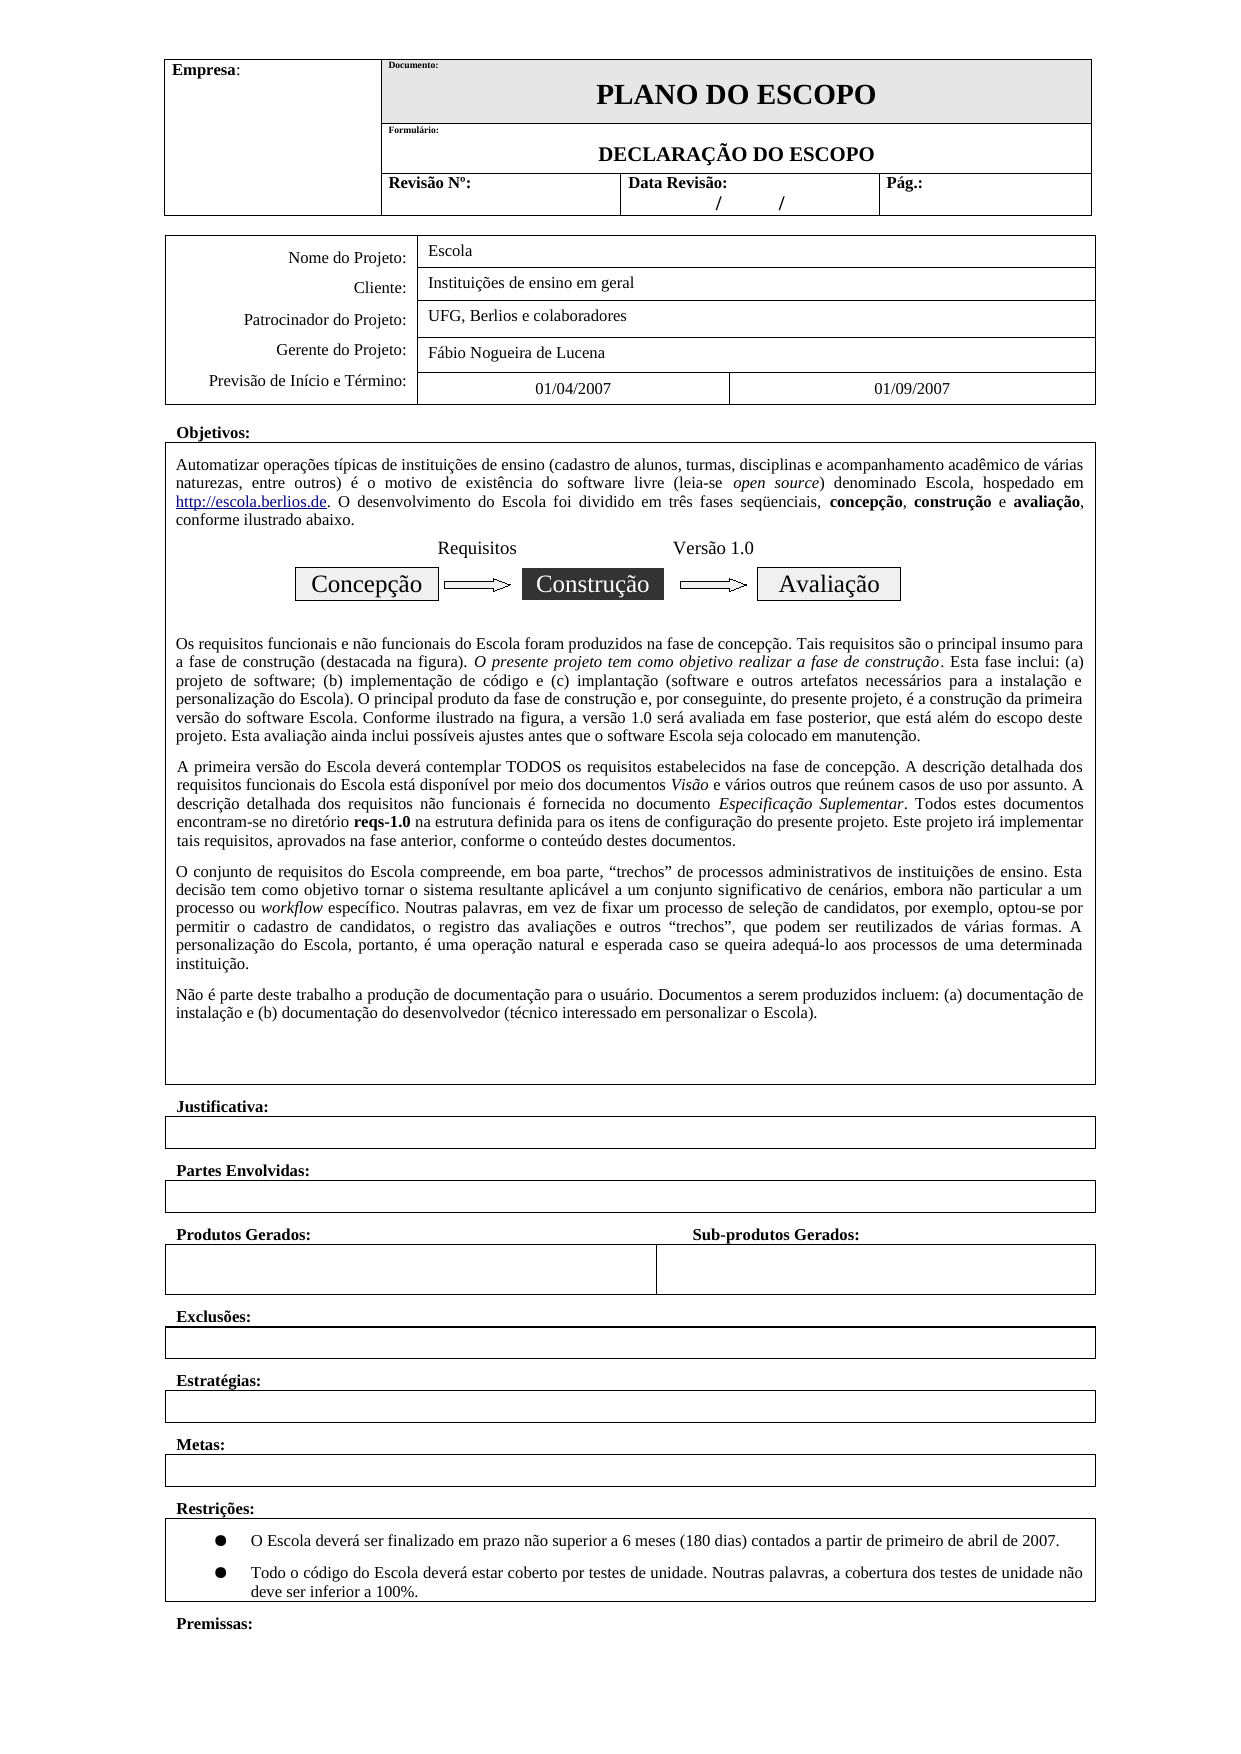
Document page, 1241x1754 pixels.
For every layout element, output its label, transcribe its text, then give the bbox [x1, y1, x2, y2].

text Exclusões: [176, 1308, 1063, 1326]
table_header [166, 1245, 656, 1294]
text Estratégias: [176, 1372, 1063, 1390]
table_cell UFG, Berlios e colaboradores [418, 301, 1095, 337]
table_cell Data Revisão: / / [621, 174, 879, 215]
table_header [657, 1245, 1095, 1294]
table_header Documento: PLANO DO ESCOPO [382, 60, 1091, 123]
table_header [166, 1181, 1095, 1212]
table_cell Pág.: [880, 174, 1091, 215]
table_cell 01/04/2007 [418, 373, 729, 404]
table_cell Formulário: DECLARAÇÃO DO ESCOPO [382, 124, 1091, 172]
table_header Nome do Projeto: Cliente: Patrocinador do Projeto: Gerente do Projeto: Previsão de Início e Término: [166, 236, 417, 404]
table_header Automatizar operações típicas de instituições de ensino (cadastro de alunos, turmas, disciplinas e acompanhamento acadêmico de várias naturezas, entre outros) é o motivo de existência do software livre (leia-se open source) denominado Escola, hospedado em http://escola.berlios.de. O desenvolvimento do Escola foi dividido em três fases seqüenciais, concepção, construção e avaliação, conforme ilustrado abaixo. Os requisitos funcionais e não funcionais do Escola foram produzidos na fase de concepção. Tais requisitos são o principal insumo para a fase de construção (destacada na figura). O presente projeto tem como objetivo realizar a fase de construção. Esta fase inclui: (a) projeto de software; (b) implementação de código e (c) implantação (software e outros artefatos necessários para a instalação e personalização do Escola). O principal produto da fase de construção e, por conseguinte, do presente projeto, é a construção da primeira versão do software Escola. Conforme ilustrado na figura, a versão 1.0 será avaliada em fase posterior, que está além do escopo deste projeto. Esta avaliação ainda inclui possíveis ajustes antes que o software Escola seja colocado em manutenção. A primeira versão do Escola deverá contemplar TODOS os requisitos estabelecidos na fase de concepção. A descrição detalhada dos requisitos funcionais do Escola está disponível por meio dos documentos Visão e vários outros que reúnem casos de uso por assunto. A descrição detalhada dos requisitos não funcionais é fornecida no documento Especificação Suplementar. Todos estes documentos encontram-se no diretório reqs-1.0 na estrutura definida para os itens de configuração do presente projeto. Este projeto irá implementar tais requisitos, aprovados na fase anterior, conforme o conteúdo destes documentos. O conjunto de requisitos do Escola compreende, em boa parte, “trechos” de processos administrativos de instituições de ensino. Esta decisão tem como objetivo tornar o sistema resultante aplicável a um conjunto significativo de cenários, embora não particular a um processo ou workflow específico. Noutras palavras, em vez de fixar um processo de seleção de candidatos, por exemplo, optou-se por permitir o cadastro de candidatos, o registro das avaliações e outros “trechos”, que podem ser reutilizados de várias formas. A personalização do Escola, portanto, é uma operação natural e esperada caso se queira adequá-lo aos processos de uma determinada instituição. Não é parte deste trabalho a produção de documentação para o usuário. Documentos a serem produzidos incluem: (a) documentação de instalação e (b) documentação do desenvolvedor (técnico interessado em personalizar o Escola). [166, 443, 1095, 1084]
table_cell Fábio Nogueira de Lucena [418, 338, 1095, 372]
table_cell Revisão Nº: [382, 174, 620, 215]
table_cell 01/09/2007 [730, 373, 1095, 404]
table_header [166, 1391, 1095, 1422]
text Metas: [176, 1436, 1063, 1454]
table_header O Escola deverá ser finalizado em prazo não superior a 6 meses (180 dias) contados a partir de primeiro de abril de 2007. Todo o código do Escola deverá estar coberto por testes de unidade. Noutras palavras, a cobertura dos testes de unidade não deve ser inferior a 100%. [166, 1519, 1095, 1601]
text Premissas: [176, 1614, 1063, 1633]
text Justificativa: [176, 1098, 1063, 1116]
text Objetivos: [176, 423, 1063, 442]
table_header Empresa: [165, 60, 381, 215]
table_header Escola [418, 236, 1095, 267]
text Produtos Gerados: Sub-produtos Gerados: [176, 1226, 1063, 1244]
table_header [166, 1455, 1095, 1486]
text Restrições: [176, 1500, 1063, 1518]
table_header [166, 1328, 1095, 1358]
text Partes Envolvidas: [176, 1162, 1063, 1180]
table_cell Instituições de ensino em geral [418, 268, 1095, 299]
table_header [166, 1117, 1095, 1148]
